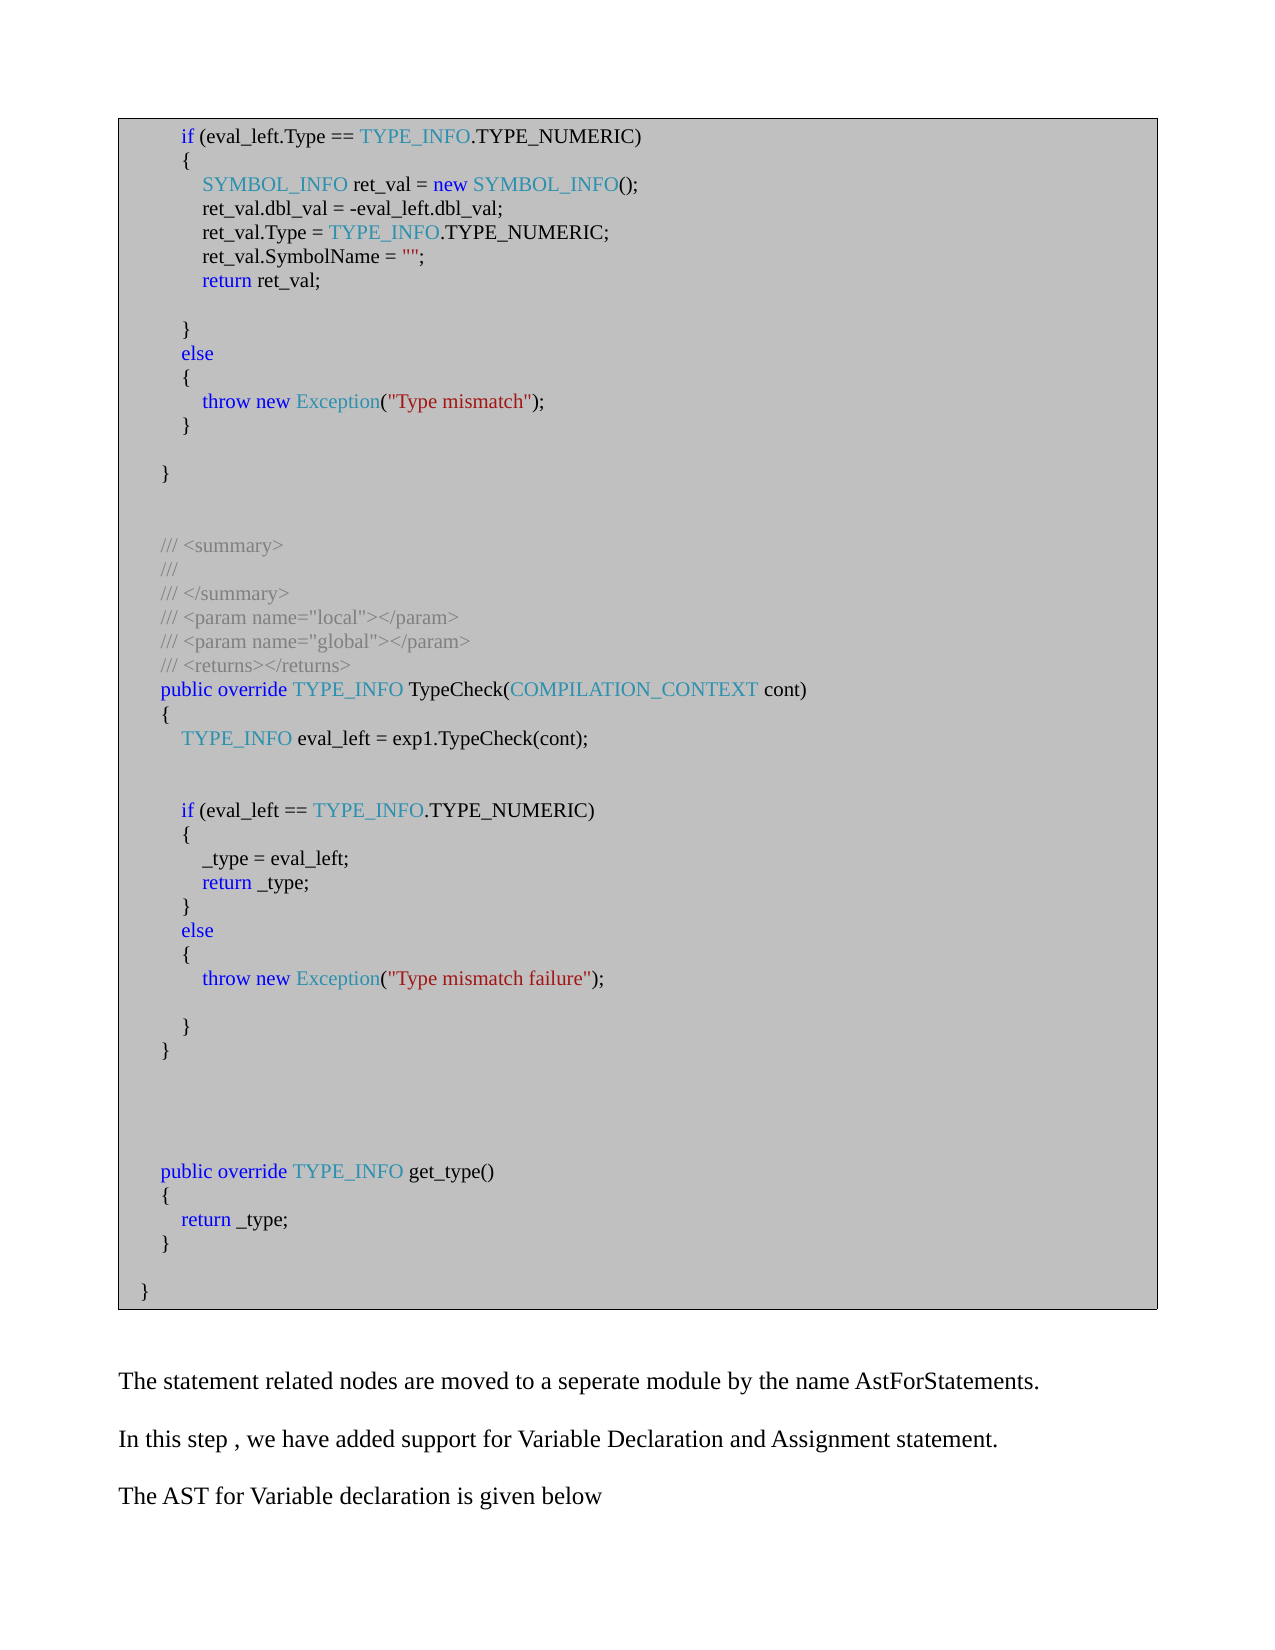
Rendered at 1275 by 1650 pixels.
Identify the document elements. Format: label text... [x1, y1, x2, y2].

text The statement related nodes are moved to a seperate module by the name AstForStatements. [118, 1366, 1157, 1395]
text In this step , we have added support for Variable Declaration and Assignment statement. [118, 1424, 1157, 1453]
table_header if (eval_left.Type == TYPE_INFO.TYPE_NUMERIC) { SYMBOL_INFO ret_val = new SYMBOL_INFO(); ret_val.dbl_val = -eval_left.dbl_val; ret_val.Type = TYPE_INFO.TYPE_NUMERIC; ret_val.SymbolName = ""; return ret_val; } else { throw new Exception("Type mismatch"); } } /// <summary> /// /// </summary> /// <param name="local"></param> /// <param name="global"></param> /// <returns></returns> public override TYPE_INFO TypeCheck(COMPILATION_CONTEXT cont) { TYPE_INFO eval_left = exp1.TypeCheck(cont); if (eval_left == TYPE_INFO.TYPE_NUMERIC) { _type = eval_left; return _type; } else { throw new Exception("Type mismatch failure"); } } public override TYPE_INFO get_type() { return _type; } } [119, 119, 1157, 1309]
text The AST for Variable declaration is given below [118, 1481, 1157, 1510]
